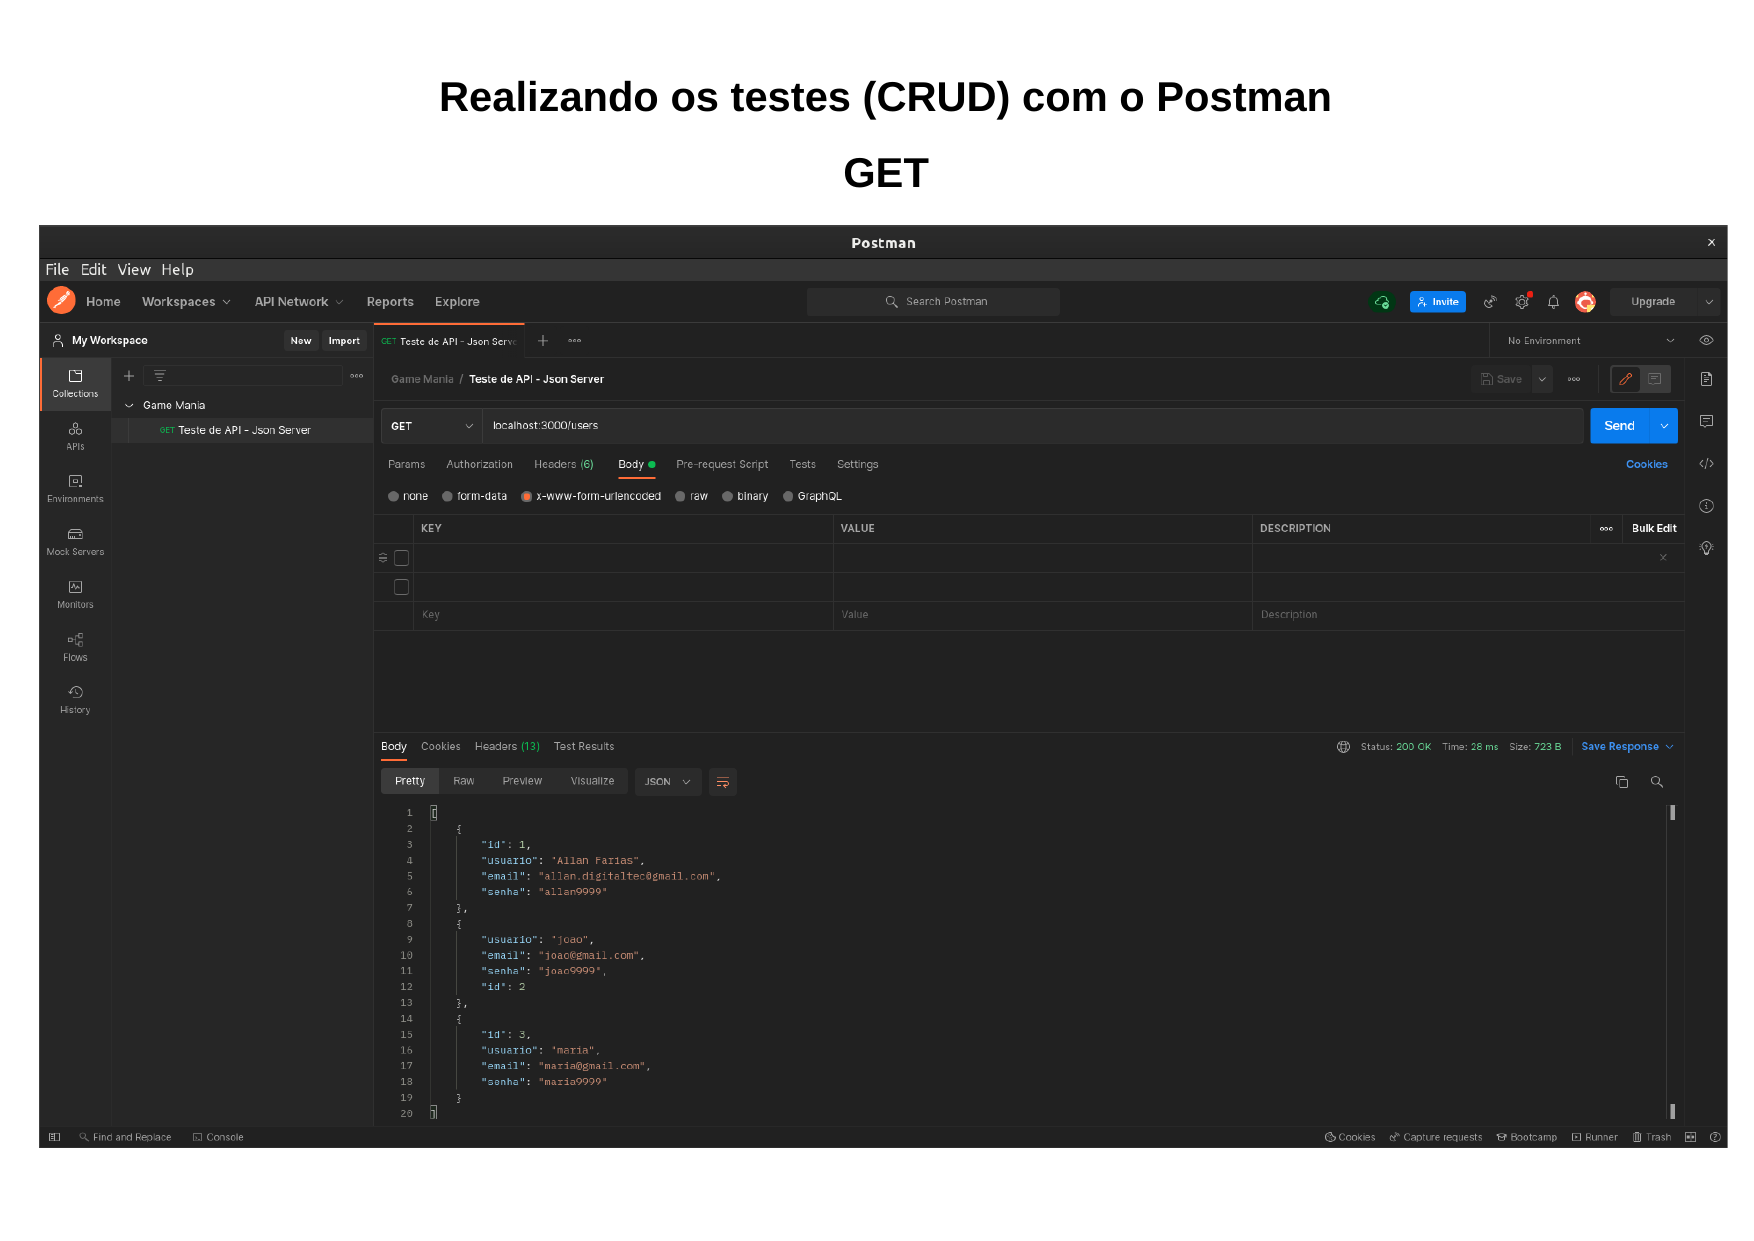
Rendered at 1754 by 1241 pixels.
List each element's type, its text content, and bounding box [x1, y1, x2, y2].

picture [39, 225, 1728, 1148]
text Realizando os testes (CRUD) com o Postman [39, 72, 1732, 120]
text GET [39, 148, 1732, 196]
